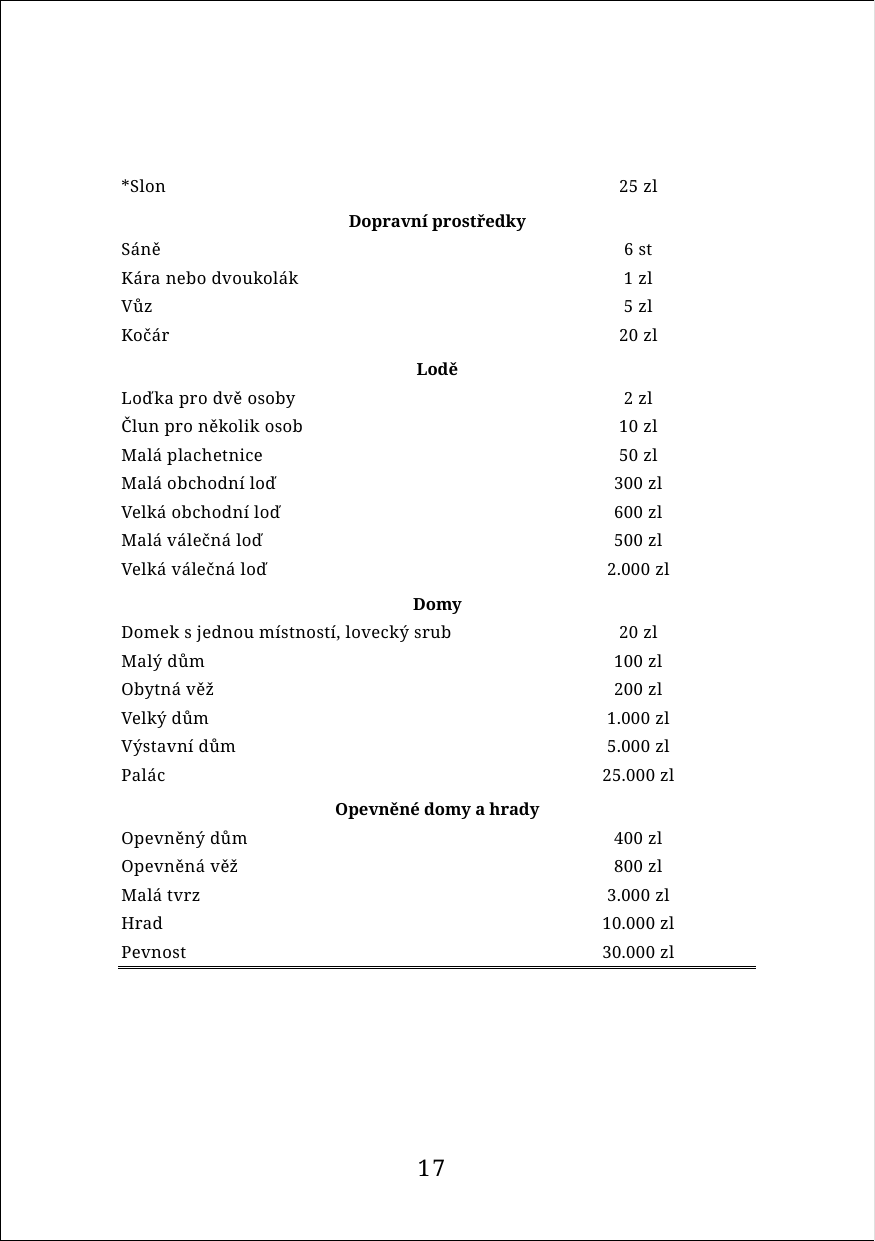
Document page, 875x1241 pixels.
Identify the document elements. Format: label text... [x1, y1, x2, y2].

table_cell Malá tvrz [118, 881, 520, 909]
table_cell 400 zl [520, 824, 756, 852]
table_cell Pevnost [118, 938, 520, 966]
table_cell Palác [118, 760, 520, 789]
table_cell Opevněná věž [118, 852, 520, 881]
table_cell Sáně [118, 235, 520, 263]
table_cell 200 zl [520, 675, 756, 703]
table_cell *Slon [118, 172, 520, 200]
table_cell Vůz [118, 292, 520, 320]
table_cell Malá válečná loď [118, 526, 520, 555]
table_cell 30.000 zl [520, 938, 756, 966]
table_cell Opevněné domy a hrady [118, 789, 756, 823]
table_cell Domy [118, 583, 756, 618]
table_cell 10 zl [520, 412, 756, 441]
table_cell Lodě [118, 349, 756, 383]
table_cell Domek s jednou místností, lovecký srub [118, 618, 520, 646]
table_cell 1.000 zl [520, 703, 756, 732]
table_cell 20 zl [520, 320, 756, 349]
table_cell 500 zl [520, 526, 756, 555]
table_cell Kočár [118, 320, 520, 349]
table_cell Malý dům [118, 646, 520, 675]
table_cell 5 zl [520, 292, 756, 320]
table_cell 20 zl [520, 618, 756, 646]
table_cell Hrad [118, 909, 520, 938]
table_cell Obytná věž [118, 675, 520, 703]
table_cell 5.000 zl [520, 732, 756, 760]
table_cell 25.000 zl [520, 760, 756, 789]
table_cell 600 zl [520, 498, 756, 526]
table_cell 6 st [520, 235, 756, 263]
table_cell Člun pro několik osob [118, 412, 520, 441]
table_cell 300 zl [520, 469, 756, 498]
table_cell Malá plachetnice [118, 441, 520, 469]
table_cell Dopravní prostředky [118, 200, 756, 235]
table_cell 800 zl [520, 852, 756, 881]
table_cell 2.000 zl [520, 555, 756, 583]
table_cell Velká obchodní loď [118, 498, 520, 526]
table_cell Malá obchodní loď [118, 469, 520, 498]
table_cell Výstavní dům [118, 732, 520, 760]
table_cell 1 zl [520, 263, 756, 292]
table_cell Kára nebo dvoukolák [118, 263, 520, 292]
table_cell Velká válečná loď [118, 555, 520, 583]
table_cell 50 zl [520, 441, 756, 469]
table_cell 2 zl [520, 384, 756, 412]
table_cell 10.000 zl [520, 909, 756, 938]
table_cell Opevněný dům [118, 824, 520, 852]
table_cell 100 zl [520, 646, 756, 675]
table_cell Velký dům [118, 703, 520, 732]
table_cell 3.000 zl [520, 881, 756, 909]
table_cell Loďka pro dvě osoby [118, 384, 520, 412]
table_cell 25 zl [520, 172, 756, 200]
